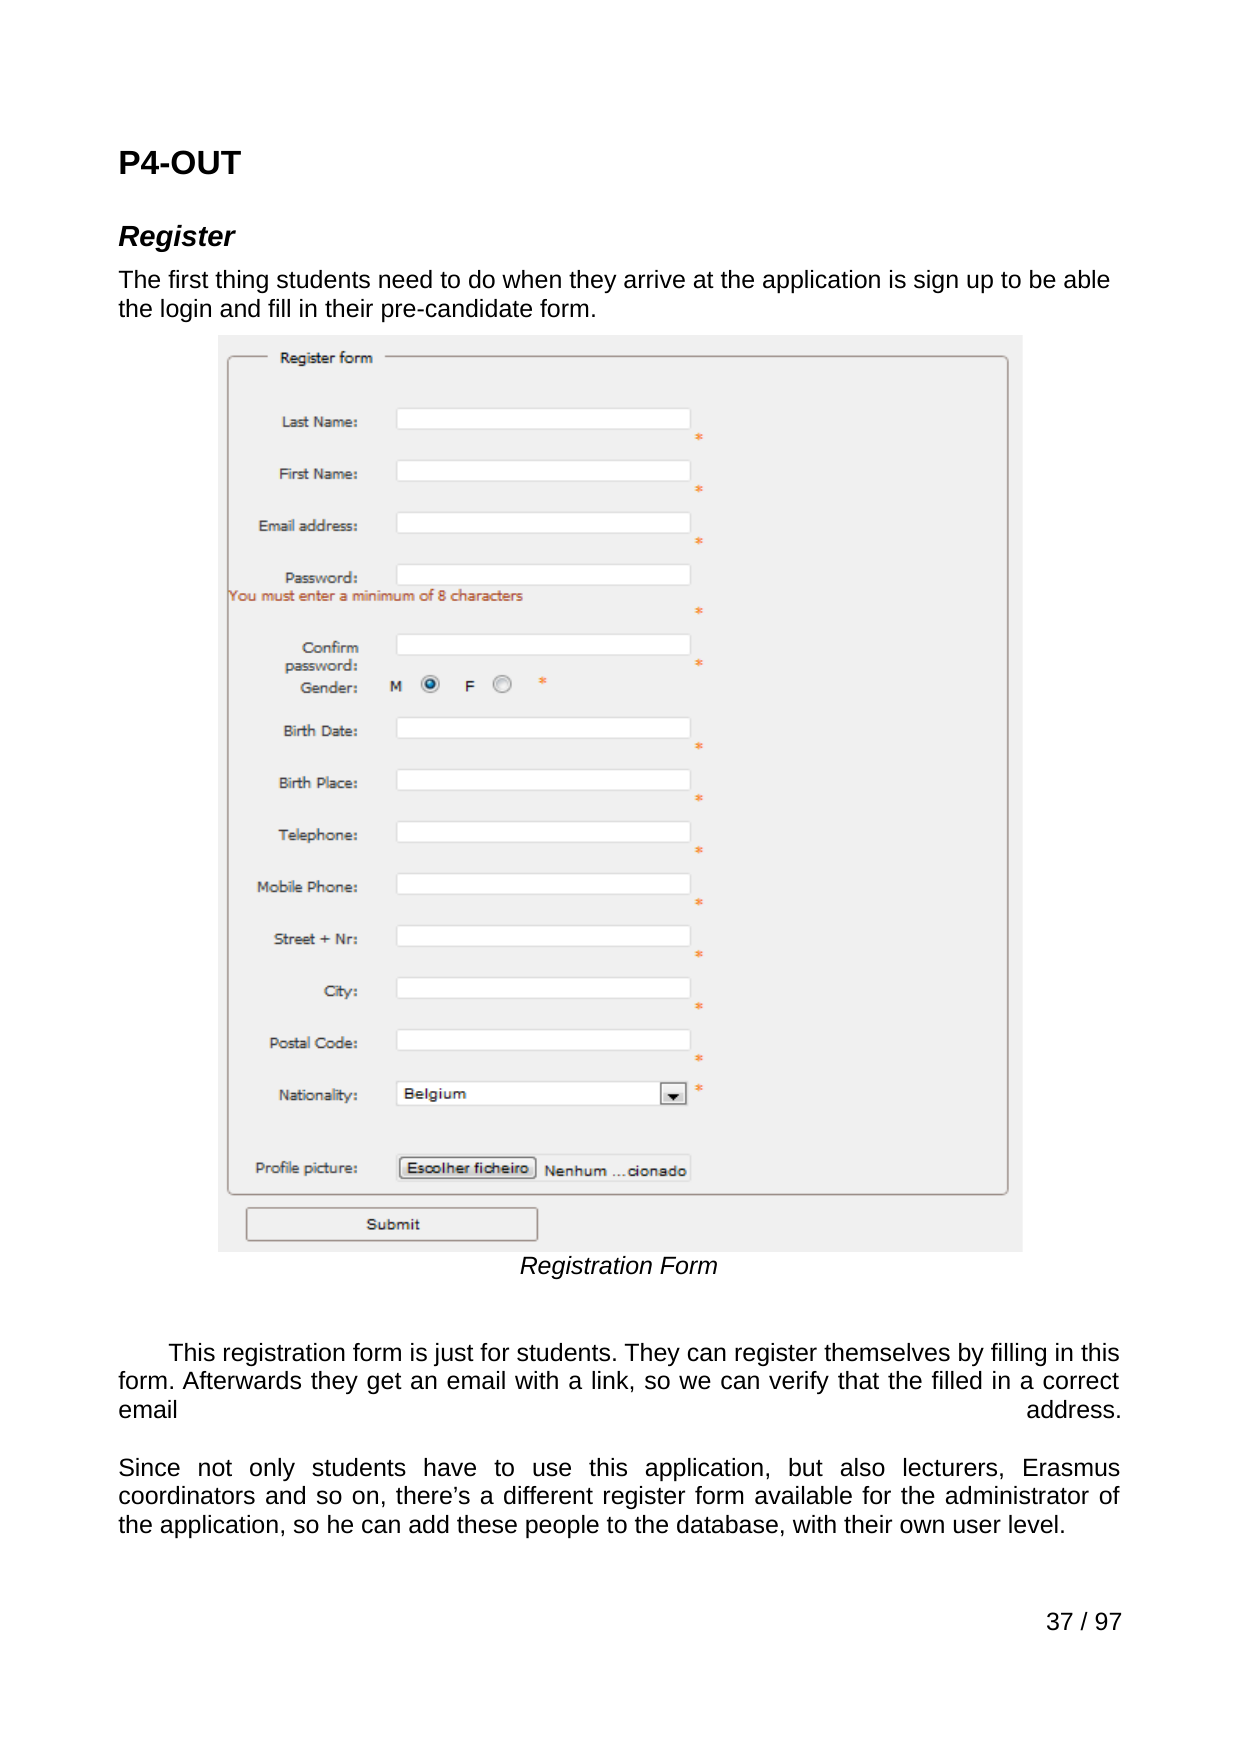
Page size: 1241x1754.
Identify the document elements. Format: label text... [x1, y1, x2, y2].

subtitle Register [118, 219, 1122, 253]
picture [218, 335, 1023, 1252]
text Registration Form [218, 1252, 1022, 1280]
text This registration form is just for students. They can register themselves by filling in this form. Afterwards they get an email with a link, so we can verify that the filled in a correct email address. Since not only students have to use this application, but also lecturers, Erasmus coordinators and so on, there’s a different register form available for the administrator of the application, so he can add these people to the database, with their own user level. [118, 1338, 1122, 1539]
subtitle P4-OUT [118, 143, 1122, 182]
text The first thing students need to do when they arrive at the application is sign up to be able the login and fill in their pre-candidate form. [118, 265, 1122, 323]
